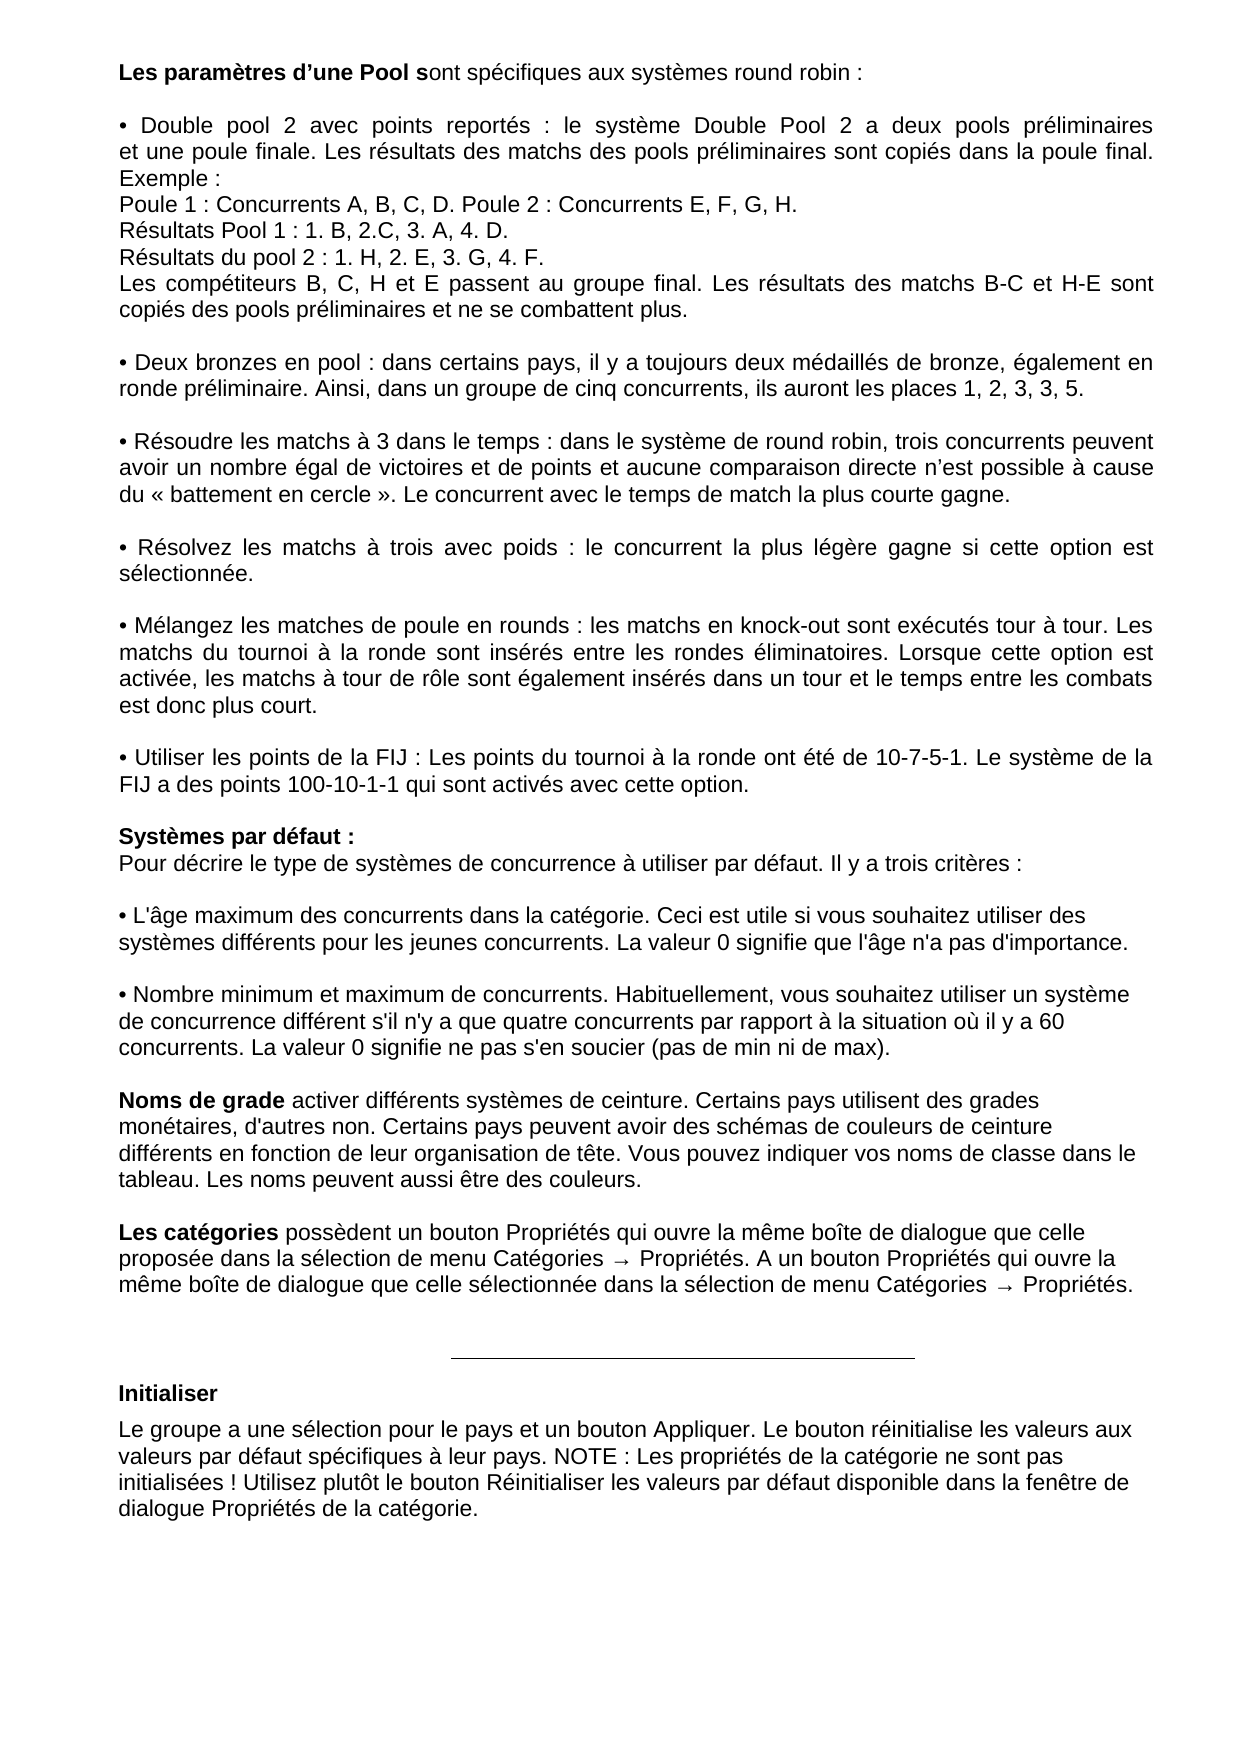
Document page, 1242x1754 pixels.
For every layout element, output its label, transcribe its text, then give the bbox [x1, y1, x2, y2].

text • Mélangez les matches de poule en rounds : les matchs en knock-out sont exécutés tour à tour. Les matchs du tournoi à la ronde sont insérés entre les rondes éliminatoires. Lorsque cette option est activée, les matchs à tour de rôle sont également insérés dans un tour et le temps entre les combats est donc plus court. [119, 612, 1154, 718]
text • Résoudre les matchs à 3 dans le temps : dans le système de round robin, trois concurrents peuvent avoir un nombre égal de victoires et de points et aucune comparaison directe n’est possible à cause du « battement en cercle ». Le concurrent avec le temps de match la plus courte gagne. [119, 428, 1154, 507]
text Systèmes par défaut : [118, 823, 1141, 850]
text • Deux bronzes en pool : dans certains pays, il y a toujours deux médaillés de bronze, également en ronde préliminaire. Ainsi, dans un groupe de cinq concurrents, ils auront les places 1, 2, 3, 3, 5. [119, 349, 1154, 402]
text • Nombre minimum et maximum de concurrents. Habituellement, vous souhaitez utiliser un système de concurrence différent s'il n'y a que quatre concurrents par rapport à la situation où il y a 60 concurrents. La valeur 0 signifie ne pas s'en soucier (pas de min ni de max). [118, 981, 1144, 1061]
text • L'âge maximum des concurrents dans la catégorie. Ceci est utile si vous souhaitez utiliser des systèmes différents pour les jeunes concurrents. La valeur 0 signifie que l'âge n'a pas d'importance. [118, 902, 1144, 955]
text Poule 1 : Concurrents A, B, C, D. Poule 2 : Concurrents E, F, G, H. [119, 191, 1154, 217]
text Résultats Pool 1 : 1. B, 2.C, 3. A, 4. D. [119, 217, 1154, 243]
text Initialiser [118, 1380, 1152, 1406]
text • Double pool 2 avec points reportés : le système Double Pool 2 a deux pools préliminaires et une poule finale. Les résultats des matchs des pools préliminaires sont copiés dans la poule final. Exemple : [119, 112, 1154, 191]
text Les catégories possèdent un bouton Propriétés qui ouvre la même boîte de dialogue que celle proposée dans la sélection de menu Catégories → Propriétés. A un bouton Propriétés qui ouvre la même boîte de dialogue que celle sélectionnée dans la sélection de menu Catégories → Propriétés. [118, 1219, 1144, 1298]
text Les paramètres d’une Pool sont spécifiques aux systèmes round robin : [118, 59, 1152, 85]
text Le groupe a une sélection pour le pays et un bouton Appliquer. Le bouton réinitialise les valeurs aux valeurs par défaut spécifiques à leur pays. NOTE : Les propriétés de la catégorie ne sont pas initialisées ! Utilisez plutôt le bouton Réinitialiser les valeurs par défaut disponible dans la fenêtre de dialogue Propriétés de la catégorie. [118, 1416, 1152, 1522]
text Pour décrire le type de systèmes de concurrence à utiliser par défaut. Il y a trois critères : [118, 850, 1141, 876]
text • Utiliser les points de la FIJ : Les points du tournoi à la ronde ont été de 10-7-5-1. Le système de la FIJ a des points 100-10-1-1 qui sont activés avec cette option. [119, 744, 1154, 797]
text Les compétiteurs B, C, H et E passent au groupe final. Les résultats des matchs B-C et H-E sont copiés des pools préliminaires et ne se combattent plus. [119, 270, 1154, 323]
text Résultats du pool 2 : 1. H, 2. E, 3. G, 4. F. [119, 243, 1154, 270]
text Noms de grade activer différents systèmes de ceinture. Certains pays utilisent des grades monétaires, d'autres non. Certains pays peuvent avoir des schémas de couleurs de ceinture différents en fonction de leur organisation de tête. Vous pouvez indiquer vos noms de classe dans le tableau. Les noms peuvent aussi être des couleurs. [118, 1087, 1144, 1192]
text • Résolvez les matchs à trois avec poids : le concurrent la plus légère gagne si cette option est sélectionnée. [119, 533, 1154, 586]
